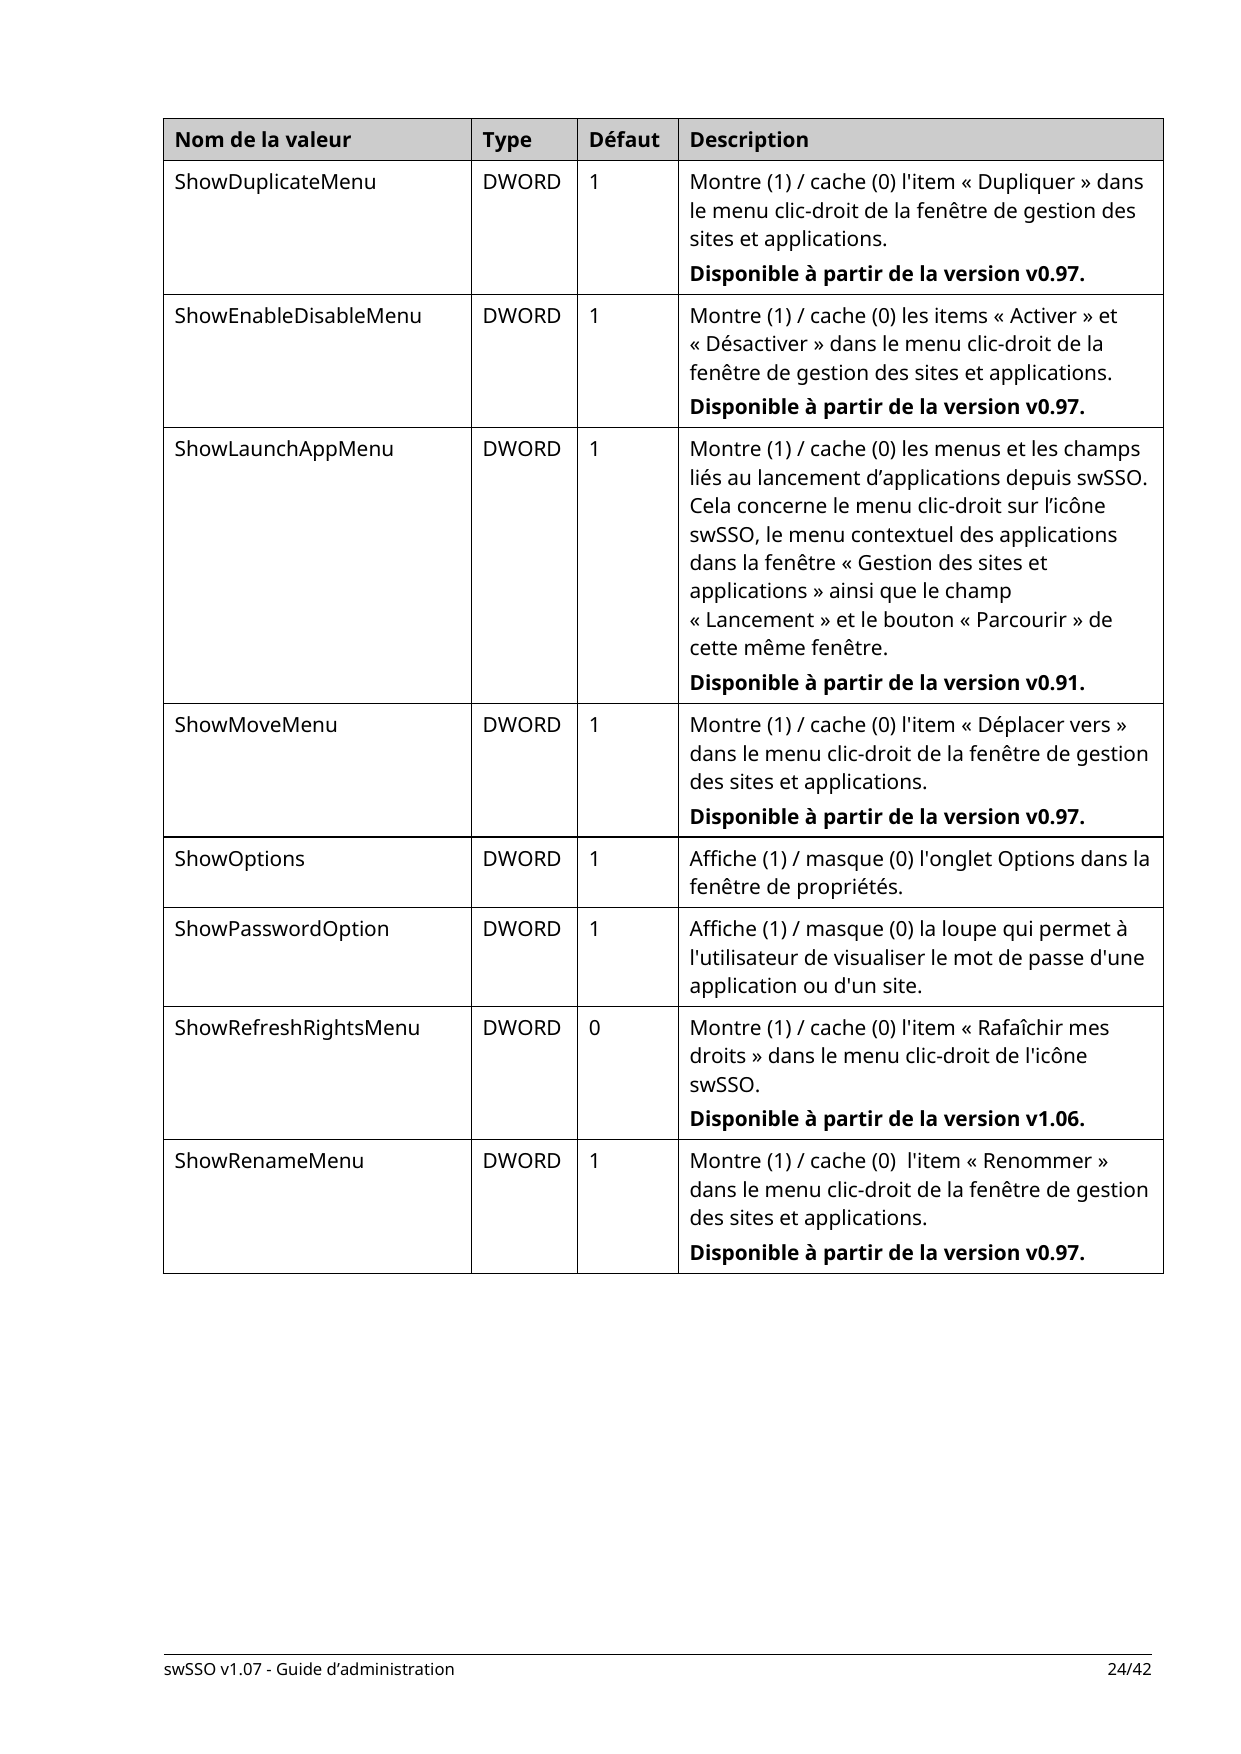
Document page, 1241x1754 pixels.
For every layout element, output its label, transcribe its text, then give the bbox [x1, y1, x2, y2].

table_cell ShowRefreshRightsMenu [164, 1007, 471, 1139]
table_header Type [472, 119, 577, 160]
table_cell ShowPasswordOption [164, 908, 471, 1006]
table_cell 1 [578, 704, 678, 836]
table_cell ShowMoveMenu [164, 704, 471, 836]
table_cell ShowLaunchAppMenu [164, 428, 471, 703]
table_cell 1 [578, 1140, 678, 1273]
table_cell Montre (1) / cache (0) les items « Activer » et « Désactiver » dans le menu clic-droit de la fenêtre de gestion des sites et applications. Disponible à partir de la version v0.97. [679, 295, 1163, 427]
table_cell Montre (1) / cache (0) l'item « Déplacer vers » dans le menu clic-droit de la fenêtre de gestion des sites et applications. Disponible à partir de la version v0.97. [679, 704, 1163, 836]
table_header Nom de la valeur [164, 119, 471, 160]
table_cell DWORD [472, 704, 577, 836]
table_cell DWORD [472, 1007, 577, 1139]
table_header Défaut [578, 119, 678, 160]
table_cell 0 [578, 1007, 678, 1139]
table_cell ShowEnableDisableMenu [164, 295, 471, 427]
table_cell 1 [578, 161, 678, 294]
table_cell DWORD [472, 1140, 577, 1273]
table_cell DWORD [472, 838, 577, 907]
table_cell DWORD [472, 908, 577, 1006]
table_cell DWORD [472, 161, 577, 294]
table_cell DWORD [472, 295, 577, 427]
table_cell 1 [578, 838, 678, 907]
table_cell 1 [578, 908, 678, 1006]
table_cell Affiche (1) / masque (0) l'onglet Options dans la fenêtre de propriétés. [679, 838, 1163, 907]
table_cell Montre (1) / cache (0) l'item « Renommer » dans le menu clic-droit de la fenêtre de gestion des sites et applications. Disponible à partir de la version v0.97. [679, 1140, 1163, 1273]
table_cell Montre (1) / cache (0) les menus et les champs liés au lancement d’applications depuis swSSO. Cela concerne le menu clic-droit sur l’icône swSSO, le menu contextuel des applications dans la fenêtre « Gestion des sites et applications » ainsi que le champ « Lancement » et le bouton « Parcourir » de cette même fenêtre. Disponible à partir de la version v0.91. [679, 428, 1163, 703]
table_cell 1 [578, 295, 678, 427]
table_cell ShowOptions [164, 838, 471, 907]
table_cell ShowDuplicateMenu [164, 161, 471, 294]
table_cell DWORD [472, 428, 577, 703]
table_header Description [679, 119, 1163, 160]
table_cell Affiche (1) / masque (0) la loupe qui permet à l'utilisateur de visualiser le mot de passe d'une application ou d'un site. [679, 908, 1163, 1006]
table_cell Montre (1) / cache (0) l'item « Dupliquer » dans le menu clic-droit de la fenêtre de gestion des sites et applications. Disponible à partir de la version v0.97. [679, 161, 1163, 294]
table_cell Montre (1) / cache (0) l'item « Rafaîchir mes droits » dans le menu clic-droit de l'icône swSSO. Disponible à partir de la version v1.06. [679, 1007, 1163, 1139]
table_cell ShowRenameMenu [164, 1140, 471, 1273]
table_cell 1 [578, 428, 678, 703]
